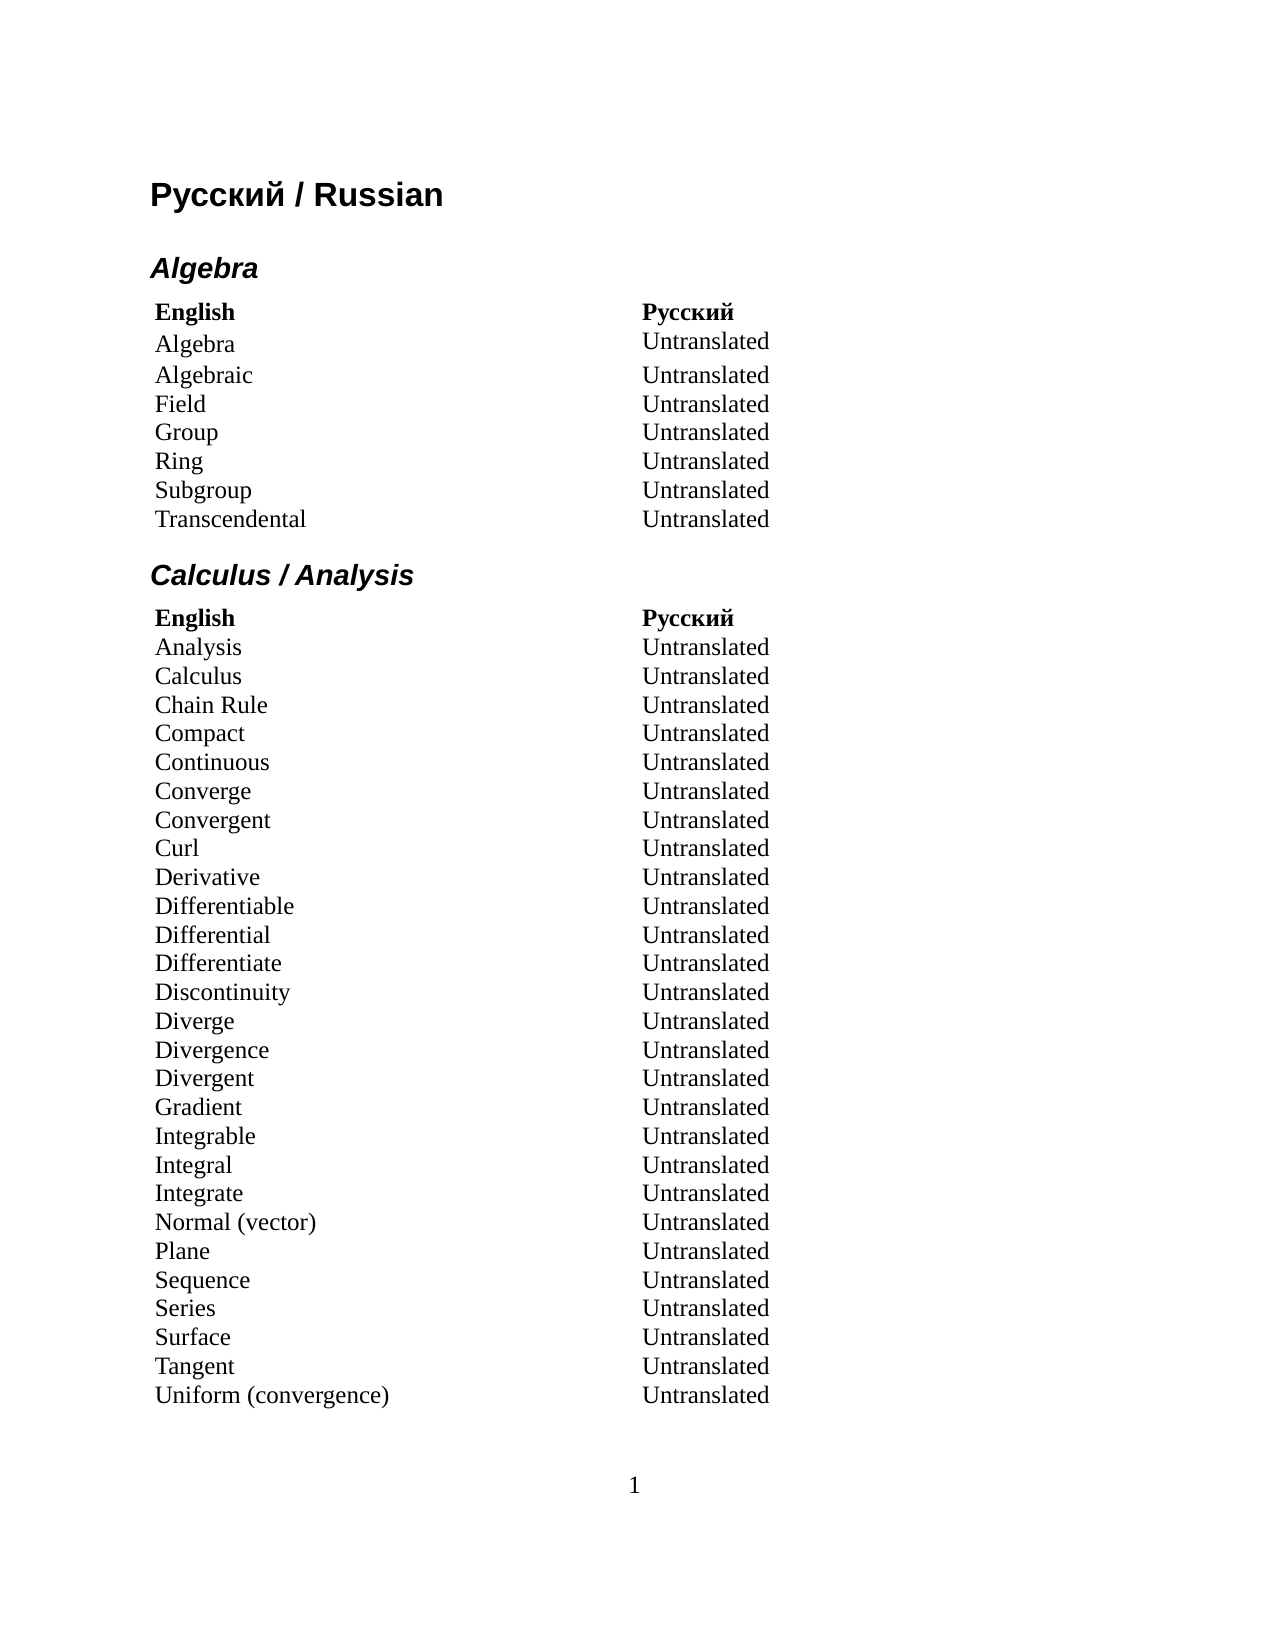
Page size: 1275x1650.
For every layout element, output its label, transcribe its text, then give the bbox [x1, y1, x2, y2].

table_cell Untranslated [638, 747, 1125, 776]
table_cell Derivative [150, 862, 637, 891]
table_header Русский [638, 297, 1125, 326]
table_cell Algebraic [150, 360, 637, 389]
table_cell Untranslated [638, 418, 1125, 446]
table_cell Divergent [150, 1064, 637, 1092]
table_cell Chain Rule [150, 690, 637, 718]
table_cell Untranslated [638, 805, 1125, 833]
table_cell Gradient [150, 1092, 637, 1121]
table_cell Untranslated [638, 776, 1125, 805]
table_cell Integrate [150, 1179, 637, 1207]
subtitle Русский / Russian [150, 175, 1125, 214]
table_cell Untranslated [638, 1064, 1125, 1092]
table_cell Untranslated [638, 1035, 1125, 1063]
table_cell Untranslated [638, 475, 1125, 504]
table_cell Tangent [150, 1351, 637, 1380]
table_cell Untranslated [638, 834, 1125, 862]
table_cell Untranslated [638, 690, 1125, 718]
table_cell Untranslated [638, 1380, 1125, 1408]
table_cell Converge [150, 776, 637, 805]
table_cell Untranslated [638, 949, 1125, 977]
table_cell Surface [150, 1322, 637, 1351]
table_cell Differentiate [150, 949, 637, 977]
table_cell Integral [150, 1150, 637, 1178]
table_cell Uniform (convergence) [150, 1380, 637, 1408]
table_cell Untranslated [638, 1236, 1125, 1265]
table_cell Ring [150, 446, 637, 475]
table_header English [150, 604, 637, 632]
table_cell Discontinuity [150, 977, 637, 1006]
table_cell Untranslated [638, 389, 1125, 417]
table_cell Untranslated [638, 1294, 1125, 1322]
table_cell Untranslated [638, 977, 1125, 1006]
table_cell Plane [150, 1236, 637, 1265]
table_cell ﻿Algebra [150, 326, 637, 360]
table_cell Untranslated [638, 1351, 1125, 1380]
table_cell Subgroup [150, 475, 637, 504]
table_cell Differential [150, 920, 637, 948]
table_header English [150, 297, 637, 326]
table_cell Untranslated [638, 1121, 1125, 1150]
table_cell Diverge [150, 1006, 637, 1035]
table_cell Untranslated [638, 360, 1125, 389]
table_cell Untranslated [638, 661, 1125, 690]
table_cell Untranslated [638, 1322, 1125, 1351]
table_cell Continuous [150, 747, 637, 776]
table_cell Untranslated [638, 1207, 1125, 1236]
table_cell Convergent [150, 805, 637, 833]
table_cell Analysis [150, 632, 637, 661]
table_header Русский [638, 604, 1125, 632]
subtitle Algebra [150, 251, 1125, 285]
table_cell Untranslated [638, 326, 1125, 360]
table_cell Untranslated [638, 446, 1125, 475]
table_cell Normal (vector) [150, 1207, 637, 1236]
table_cell Untranslated [638, 862, 1125, 891]
table_cell Untranslated [638, 920, 1125, 948]
table_cell Differentiable [150, 891, 637, 920]
table_cell Calculus [150, 661, 637, 690]
table_cell Curl [150, 834, 637, 862]
table_cell Sequence [150, 1265, 637, 1293]
table_cell Untranslated [638, 1179, 1125, 1207]
table_cell Untranslated [638, 719, 1125, 747]
table_cell Group [150, 418, 637, 446]
table_cell Transcendental [150, 504, 637, 532]
table_cell Untranslated [638, 891, 1125, 920]
table_cell Untranslated [638, 1006, 1125, 1035]
table_cell Untranslated [638, 1265, 1125, 1293]
table_cell Field [150, 389, 637, 417]
table_cell Series [150, 1294, 637, 1322]
table_cell Integrable [150, 1121, 637, 1150]
table_cell Divergence [150, 1035, 637, 1063]
table_cell Compact [150, 719, 637, 747]
subtitle Calculus / Analysis [150, 557, 1125, 591]
table_cell Untranslated [638, 1092, 1125, 1121]
table_cell Untranslated [638, 1150, 1125, 1178]
table_cell Untranslated [638, 504, 1125, 532]
table_cell Untranslated [638, 632, 1125, 661]
